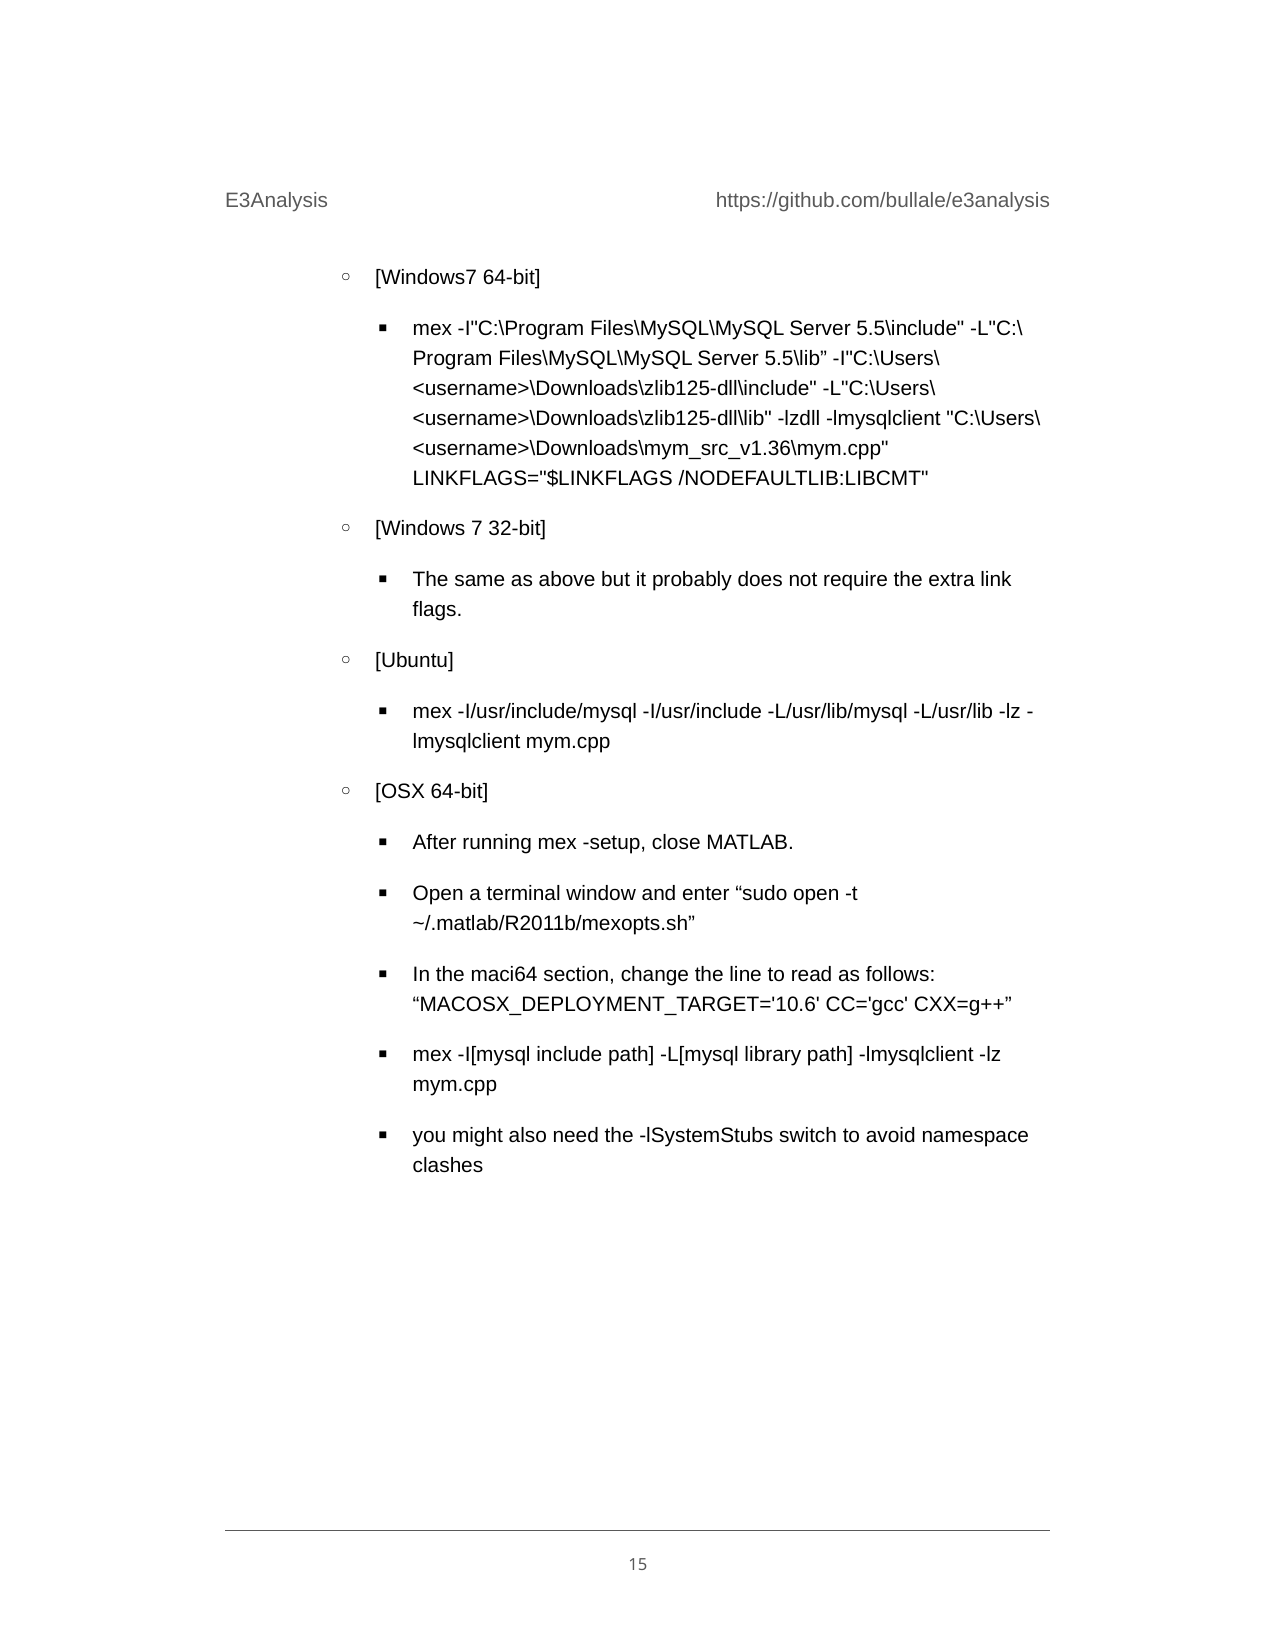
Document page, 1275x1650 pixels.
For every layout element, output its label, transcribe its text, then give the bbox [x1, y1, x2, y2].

list In the maci64 section, change the line to read as follows: “MACOSX_DEPLOYMENT_TARGET='10.6' CC='gcc' CXX=g++” [375, 962, 1050, 1016]
list mex -I/usr/include/mysql -I/usr/include -L/usr/lib/mysql -L/usr/lib -lz -lmysqlclient mym.cpp [375, 698, 1050, 752]
list [OSX 64-bit] [337, 779, 1050, 803]
list you might also need the -lSystemStubs switch to avoid namespace clashes [375, 1123, 1050, 1177]
list mex -I[mysql include path] -L[mysql library path] -lmysqlclient -lz mym.cpp [375, 1042, 1050, 1096]
list [Ubuntu] [337, 648, 1050, 672]
list The same as above but it probably does not require the extra link flags. [375, 567, 1050, 621]
list Open a terminal window and enter “sudo open -t ~/.matlab/R2011b/mexopts.sh” [375, 881, 1050, 935]
list [Windows7 64-bit] [337, 265, 1050, 289]
list After running mex -setup, close MATLAB. [375, 830, 1050, 854]
list [Windows 7 32-bit] [337, 516, 1050, 540]
list mex -I"C:\Program Files\MySQL\MySQL Server 5.5\include" -L"C:\Program Files\MySQL\MySQL Server 5.5\lib” -I"C:\Users\<username>\Downloads\zlib125-dll\include" -L"C:\Users\<username>\Downloads\zlib125-dll\lib" -lzdll -lmysqlclient "C:\Users\<username>\Downloads\mym_src_v1.36\mym.cpp" LINKFLAGS="$LINKFLAGS /NODEFAULTLIB:LIBCMT" [375, 316, 1050, 489]
